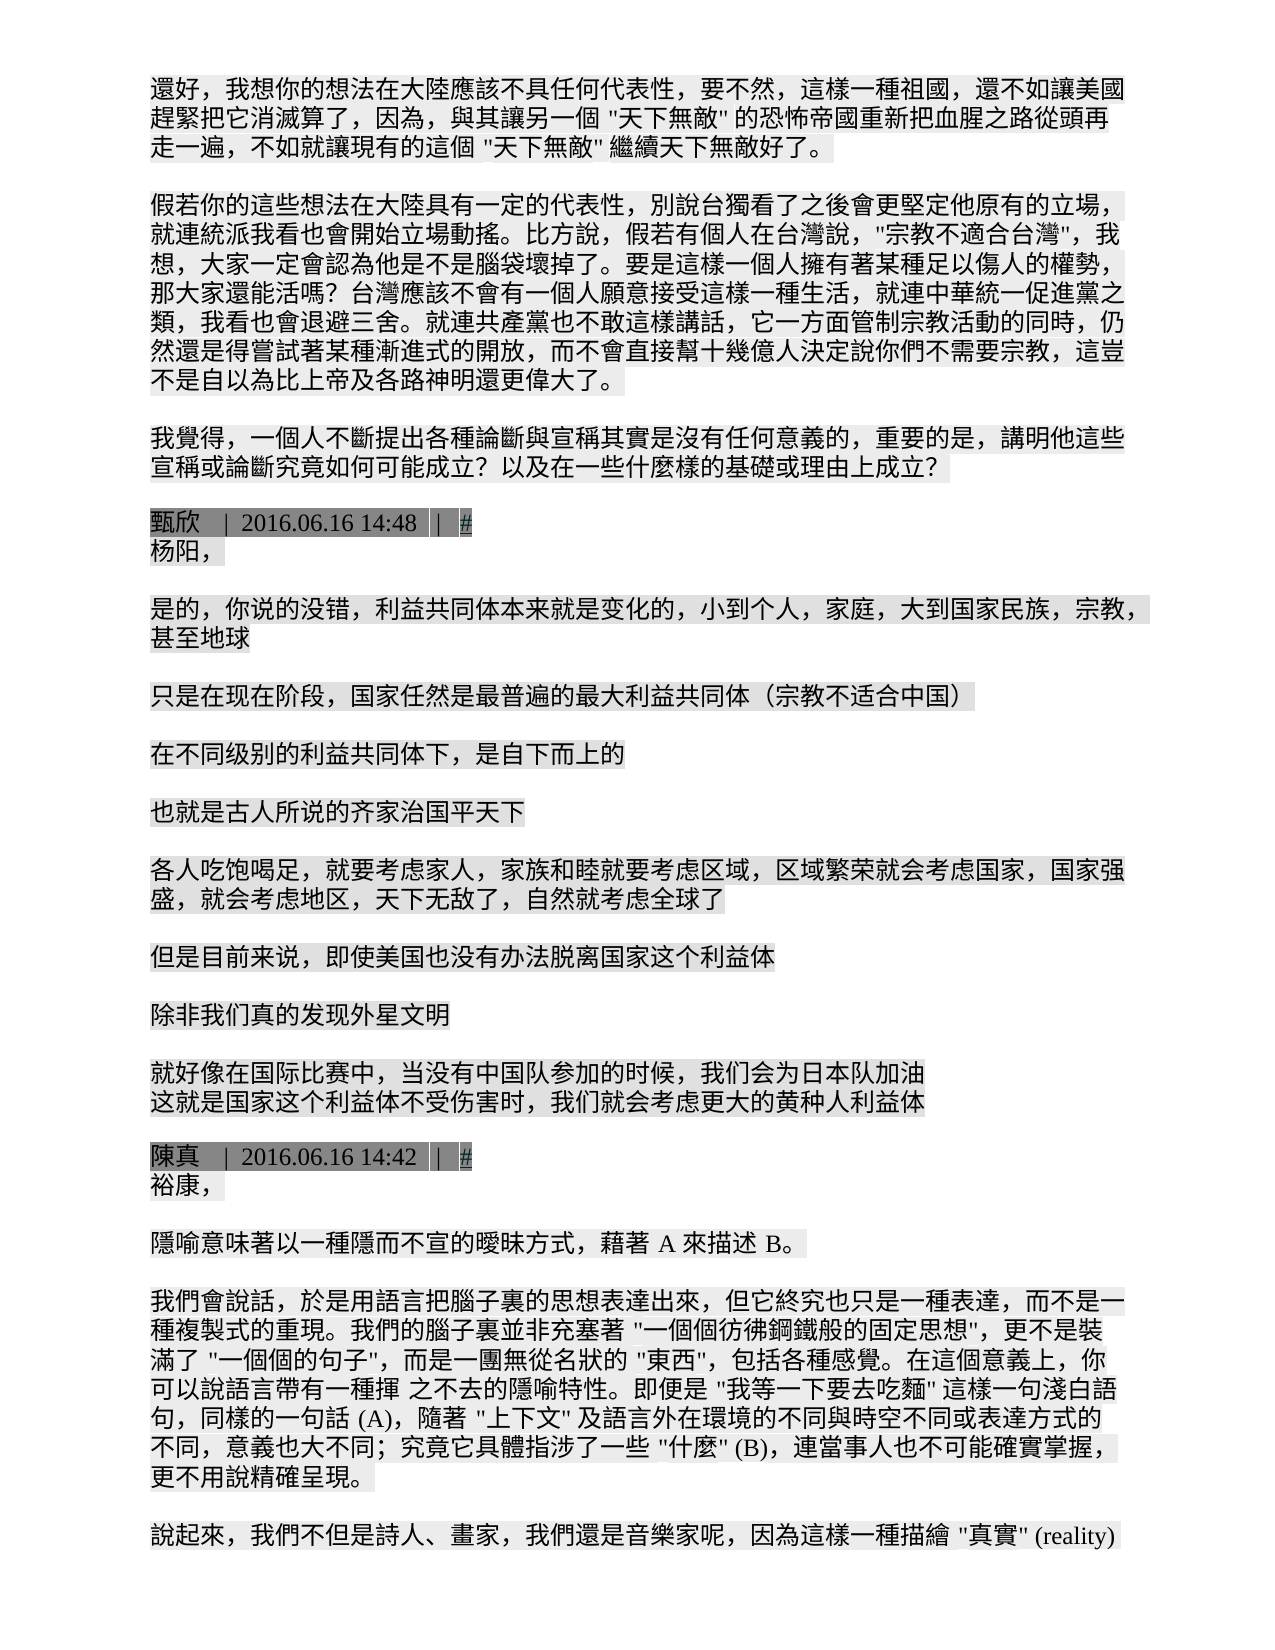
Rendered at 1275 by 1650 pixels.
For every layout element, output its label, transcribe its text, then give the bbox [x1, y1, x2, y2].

text 甄欣 真難想像，怎麼會有人能夠替十幾億人直接論斷他需要或不需要宗教。請問這是憑什麼樣的一種觀察呢？ 還有，任何一個國家如果一定要搞到自己 "天下無敵"，然後他才會願意 "考慮全球利益"，如果這是一種合理的想法，那不就意味著每個國家都不需要考慮別人的死活，除非他變成 "天下無敵"？那不就意味著所有國家永遠根本不需要考慮別人的死活，因為即便當你已經天下無敵時，別人還是會盡一切力量來把你消滅，使自己變成天下無敵，那不就意味著我們永遠在一種純粹只考慮自身利益而不惜傷害別人的相殘鬥爭處境中？事實上，這也就是美國的一種典型思維，我是 "天下無敵"，所以我的利益必須超越所有人，當中國或俄國逐漸茁壯而威脅到我的 "天下無敵" 的地位時，我就必須想辦法在他們能夠成功取代我的天下無敵的地位時，趕緊把他們都消滅了。 美國的行為雖然就是如此，但好歹在口頭上他當然不會承認他就是這樣惡搞。真難想像，居然有人會歌頌這樣一種思維。 假若一個公司或一個社會好了，假若有個人，他的一切作為就是要想辦法要消滅別人，使自己成為全公司或全社會無敵，但他卻又說，一旦我成為全公司或全社會無敵之後，我就會開始來考慮公司或社會的利益。這種鬼話不會太荒唐嗎？ 一個地球就像一個家，它的整體利益就是其所有成員的利益；怎麼會有個家，其中每個家庭成員都想要讓自己成為 "全家無敵" 之後，才願意來考慮 "全家的利益"？ 全球的利益之確保，不需要來自什麼外星人的威脅之後才能被考慮，就好像許多工廠為了自己的利益之極大化，不惜減少成本，傷害整個環境；但他卻說，一旦他的工廠成為全球無敵之後，他才會願意考慮全球利益；或者說，除非有外星工廠出現，威脅整個地球的工廠，否則我沒必要考慮全球的利益，這樣合理嗎？ 當這樣一種思想或行為被認同，你想，這個地球還能住人嗎？肯定是像現在這樣，每天都在打仗，每天到處侵略殺人，為的就是鞏固這個 "天下無敵" 的地位。 還好，我想你的想法在大陸應該不具任何代表性，要不然，這樣一種祖國，還不如讓美國趕緊把它消滅算了，因為，與其讓另一個 "天下無敵" 的恐怖帝國重新把血腥之路從頭再走一遍，不如就讓現有的這個 "天下無敵" 繼續天下無敵好了。 假若你的這些想法在大陸具有一定的代表性，別說台獨看了之後會更堅定他原有的立場，就連統派我看也會開始立場動搖。比方說，假若有個人在台灣說，"宗教不適合台灣"，我想，大家一定會認為他是不是腦袋壞掉了。要是這樣一個人擁有著某種足以傷人的權勢，那大家還能活嗎？台灣應該不會有一個人願意接受這樣一種生活，就連中華統一促進黨之類，我看也會退避三舍。就連共產黨也不敢這樣講話，它一方面管制宗教活動的同時，仍然還是得嘗試著某種漸進式的開放，而不會直接幫十幾億人決定說你們不需要宗教，這豈不是自以為比上帝及各路神明還更偉大了。 我覺得，一個人不斷提出各種論斷與宣稱其實是沒有任何意義的，重要的是，講明他這些宣稱或論斷究竟如何可能成立？以及在一些什麼樣的基礎或理由上成立？ [150, 75, 1125, 483]
text 陳真 | 2016.06.16 14:42 | # [150, 1142, 1125, 1171]
text 杨阳， 是的，你说的没错，利益共同体本来就是变化的，小到个人，家庭，大到国家民族，宗教，甚至地球 只是在现在阶段，国家任然是最普遍的最大利益共同体（宗教不适合中国） 在不同级别的利益共同体下，是自下而上的 也就是古人所说的齐家治国平天下 各人吃饱喝足，就要考虑家人，家族和睦就要考虑区域，区域繁荣就会考虑国家，国家强盛，就会考虑地区，天下无敌了，自然就考虑全球了 但是目前来说，即使美国也没有办法脱离国家这个利益体 除非我们真的发现外星文明 就好像在国际比赛中，当没有中国队参加的时候，我们会为日本队加油 这就是国家这个利益体不受伤害时，我们就会考虑更大的黄种人利益体 [150, 537, 1125, 1117]
text 甄欣 | 2016.06.16 14:48 | # [150, 508, 1125, 537]
text 裕康， 隱喻意味著以一種隱而不宣的曖昧方式，藉著 A 來描述 B。 我們會說話，於是用語言把腦子裏的思想表達出來，但它終究也只是一種表達，而不是一種複製式的重現。我們的腦子裏並非充塞著 "一個個彷彿鋼鐵般的固定思想"，更不是裝滿了 "一個個的句子"，而是一團無從名狀的 "東西"，包括各種感覺。在這個意義上，你可以說語言帶有一種揮 之不去的隱喻特性。即便是 "我等一下要去吃麵" 這樣一句淺白語句，同樣的一句話 (A)，隨著 "上下文" 及語言外在環境的不同與時空不同或表達方式的不同，意義也大不同；究竟它具體指涉了一些 "什麼" (B)，連當事人也不可能確實掌握，更不用說精確呈現。 說起來，我們不但是詩人、畫家，我們還是音樂家呢，因為這樣一種描繪 "真實" (reality) 的方式，十足具有音樂性。我們得從話語的字裏行間及弦內弦外，感受它豐富的意涵。維根斯坦曾經說，同樣一句話，帶有感情地說出，跟你不帶感情地訴說，兩者彷彿有著截然不同的鈴聲。當然，AI跟 AI "講話"，比方說我的電腦傳達一個指令給我的印表機，也許就不會如此詩情畫意。 這是比較強烈的普遍宣稱。若是比較溫和的說法是：我們藉著 A 來描述 B，但是，這個描述方式一旦脫離了常軌便失去了意義，於是我們說它是一種隱喻。 比方說，用類似維根斯坦的例子來說，"今天是個黃色的星期四"。這話什麼意思？星期幾難道還會有顏色嗎？真是胡說八道，不知所云。但在不知所云中，我們也許感受到了某種隱而不宣的東西，但說不上來，只能心領神會或任憑感受。 這樣一種有關隱喻的傳統宣稱，爭議點在於當我們藉由 A 來描述 B 時，有人質疑 (例如 Donald Davidson) 說，哪來什麼B，根本沒有 B 的存在，世上並沒有所謂 "隱喻式的意義" (Metaphorical Meaning)；當我們說出 A (比方說"今天是個黃色的星期四")，我們並沒有傳達出任何有效的意義，如果你從中感受到 "什麼"，那個 "什麼" 只是你的想像，A 本身事實上並不具有任何認知意義。 我比較能認同這個說法，而比較不能認同所謂從 "無意義" 之中彷彿又找到了一種 "嶄新的意義"。當然，我也不認為這樣一種 Davidson 式的 "無意義就是無意義" 的宣稱僅僅存在於某些句子裏頭。 「1+1=2」不管是做為一種數學式子或一般語言，並不會使得它的意義更加精確。至於這式子本身的真假值，跟隱喻與否，扯不上關係；隱喻並非對於真假值的一種反叛。你若把「1+1=2」印在 T-SHIRT上，應該不會有人認為它僅僅宣稱了一種數學程式。即便是做為一種數學語句，如我前文所說，數學恰恰是一種隱喻的典範，它隱而不宣地，沉默地，展現了事物某種難以言喻的抽象特質。我想，一隻小鳥吃完一顆蘋果之後，知道要趕緊再去吃另一顆，但牠應該不會懂得 「1+1=2」這樣一種表達式，不管它是一種數學式子或一般語言。 人們常引用維根斯坦那句名言："獅子如果會說話，我們也不可能知道牠在說什麼。" 即便獅子說："嗨，你好！" 字正腔圓，國語講得跟我一樣標準，我們也無從理解 "嗨，你好！" 這句由獅子口中說出的中文究竟何意。這意味著，意義並非來自句子本身，更來自一種生活方式 (用維根斯坦的詞就是 language game) 或整體生命形式 (form of life)。 如果你能同意這一點，大概就沒有理由反對語言揮之不去的隱喻特性，因為它終究不是一種彷彿在兩個具體事物 (A 和 B) 之間直線般的具體連結；不管你如何企圖追求清楚與精確這兩個被許多像羅素那樣的哲學家所膜拜的表達元素，永遠還是會有種種鬼魂一般的意義與無意義，瀰漫飄浮在這樣一種 A 和 B 的對應過程與連結之中，甚至擴散到 B 以外，而使得 B根本無從存在。 我敢說，我隨手都能寫出一首含有「1+1=2」這個式子的詩。這應該一點也不困難，而且，說不定在各位閱讀我的數學詩而感到一頭霧水的過程中，也許有人會被我的詩所感動也說不定；說不定我挑起了他內心某個難以言喻的連結，於是，A 不光是連結到某個特定的 B, 事實上，因其隱喻本質，事實上它可以把意義的觸角連結到無限寬廣。 胡適說，傳記文學是一種文學。這話其實也幾乎等同於 "歷史是一種文學"。他似乎是在感嘆，寫作者往往文采不佳，把文學給當成呈堂證供來理解或闡釋了。我甚至可以說，寫歷史其實就是寫小說；這倒不是說我們在歷史材料裏頭做假；隱喻與否，與表面對錯無關，而只是說其 "語言本質" 與 "真實" (reality) 之間的關係，猶如曲譜音符之於某種難以言喻的感覺。 二十年前，我剛學會用電腦打字時，寫下的第一句話是高達的電影 "狂人皮埃洛" 結尾的一段旁白： "找到了 永恆 太陽 溶進海裏" 看著自己用電腦打出的這些話，心裏著實澎湃激昂。可是，太陽怎麼會溶進海裏？太沒有科學常識了，那叫做夕陽好不好。但不知道為什麼，這段 "沒有意義" 的旁白竟擄獲了我的心。要是有人問我為何要在海外十年寒窗，他若真的想聽真心話，那麼，這段旁白就是我的心聲。 今天是藍色的星期四，我得出門搭車了，匆匆就說這樣。當然，有關隱喻，我講的只是我的想法，無關對錯。旁人要怎麼理解語言是他的自由。奇怪的是，這樣一些討論有什麼重要？是不是吃飽太閒？當然不是。它雖無關對錯，卻事關美醜，一個人之所以會以這樣的方式而不是以那樣的方式看世界，也許是因為他渴望世界如其所 "視"，他希望，人們理解世界就如同理解生命一樣，如此寬廣；他希望人們用那樣的一種眼光，看待生命。這樣一種寬廣，對於有口難言飽受誤解的異類來說，特別重要。 [150, 1171, 1125, 1550]
